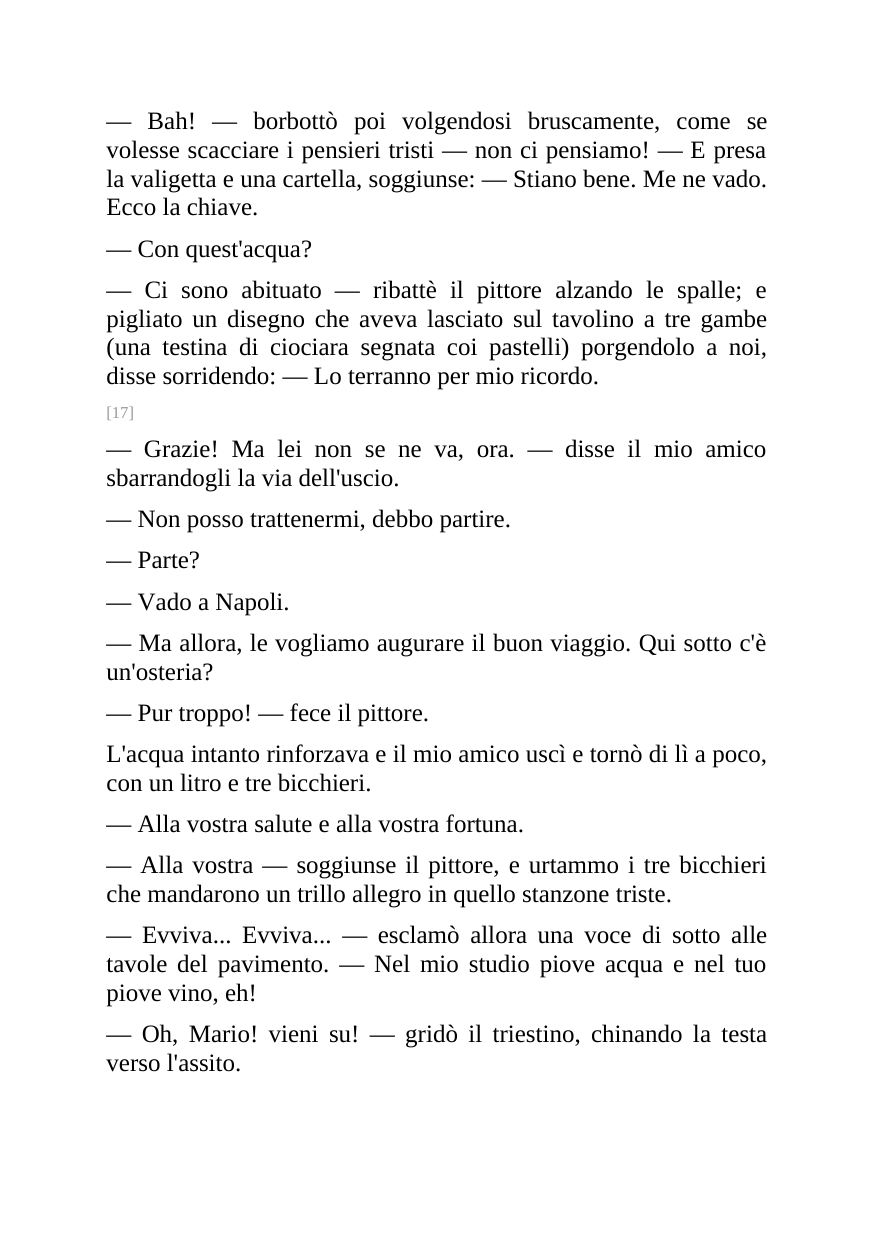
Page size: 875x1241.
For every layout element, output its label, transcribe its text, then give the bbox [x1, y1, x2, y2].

text — Pur troppo! — fece il pittore. [106, 698, 768, 727]
text — Vado a Napoli. [106, 587, 768, 615]
text — Oh, Mario! vieni su! — gridò il triestino, chinando la testa verso l'assito. [106, 1019, 768, 1077]
text L'acqua intanto rinforzava e il mio amico uscì e tornò di lì a poco, con un litro e tre bicchieri. [106, 739, 768, 797]
text — Con quest'acqua? [106, 234, 768, 262]
text — Alla vostra salute e alla vostra fortuna. [106, 809, 768, 838]
text — Alla vostra — soggiunse il pittore, e urtammo i tre bicchieri che mandarono un trillo allegro in quello stanzone triste. [106, 850, 768, 908]
text — Ma allora, le vogliamo augurare il buon viaggio. Qui sotto c'è un'osteria? [106, 628, 768, 685]
text — Non posso trattenermi, debbo partire. [106, 504, 768, 533]
text — Grazie! Ma lei non se ne va, ora. — disse il mio amico sbarrandogli la via dell'uscio. [106, 434, 768, 492]
text — Parte? [106, 545, 768, 574]
text — Ci sono abituato — ribattè il pittore alzando le spalle; e pigliato un disegno che aveva lasciato sul tavolino a tre gambe (una testina di ciociara segnata coi pastelli) porgendolo a noi, disse sorridendo: — Lo terranno per mio ricordo. [106, 275, 768, 390]
text — Bah! — borbottò poi volgendosi bruscamente, come se volesse scacciare i pensieri tristi — non ci pensiamo! — E presa la valigetta e una cartella, soggiunse: — Stiano bene. Me ne vado. Ecco la chiave. [106, 106, 768, 221]
text — Evviva... Evviva... — esclamò allora una voce di sotto alle tavole del pavimento. — Nel mio studio piove acqua e nel tuo piove vino, eh! [106, 920, 768, 1007]
text [17] [106, 402, 768, 422]
